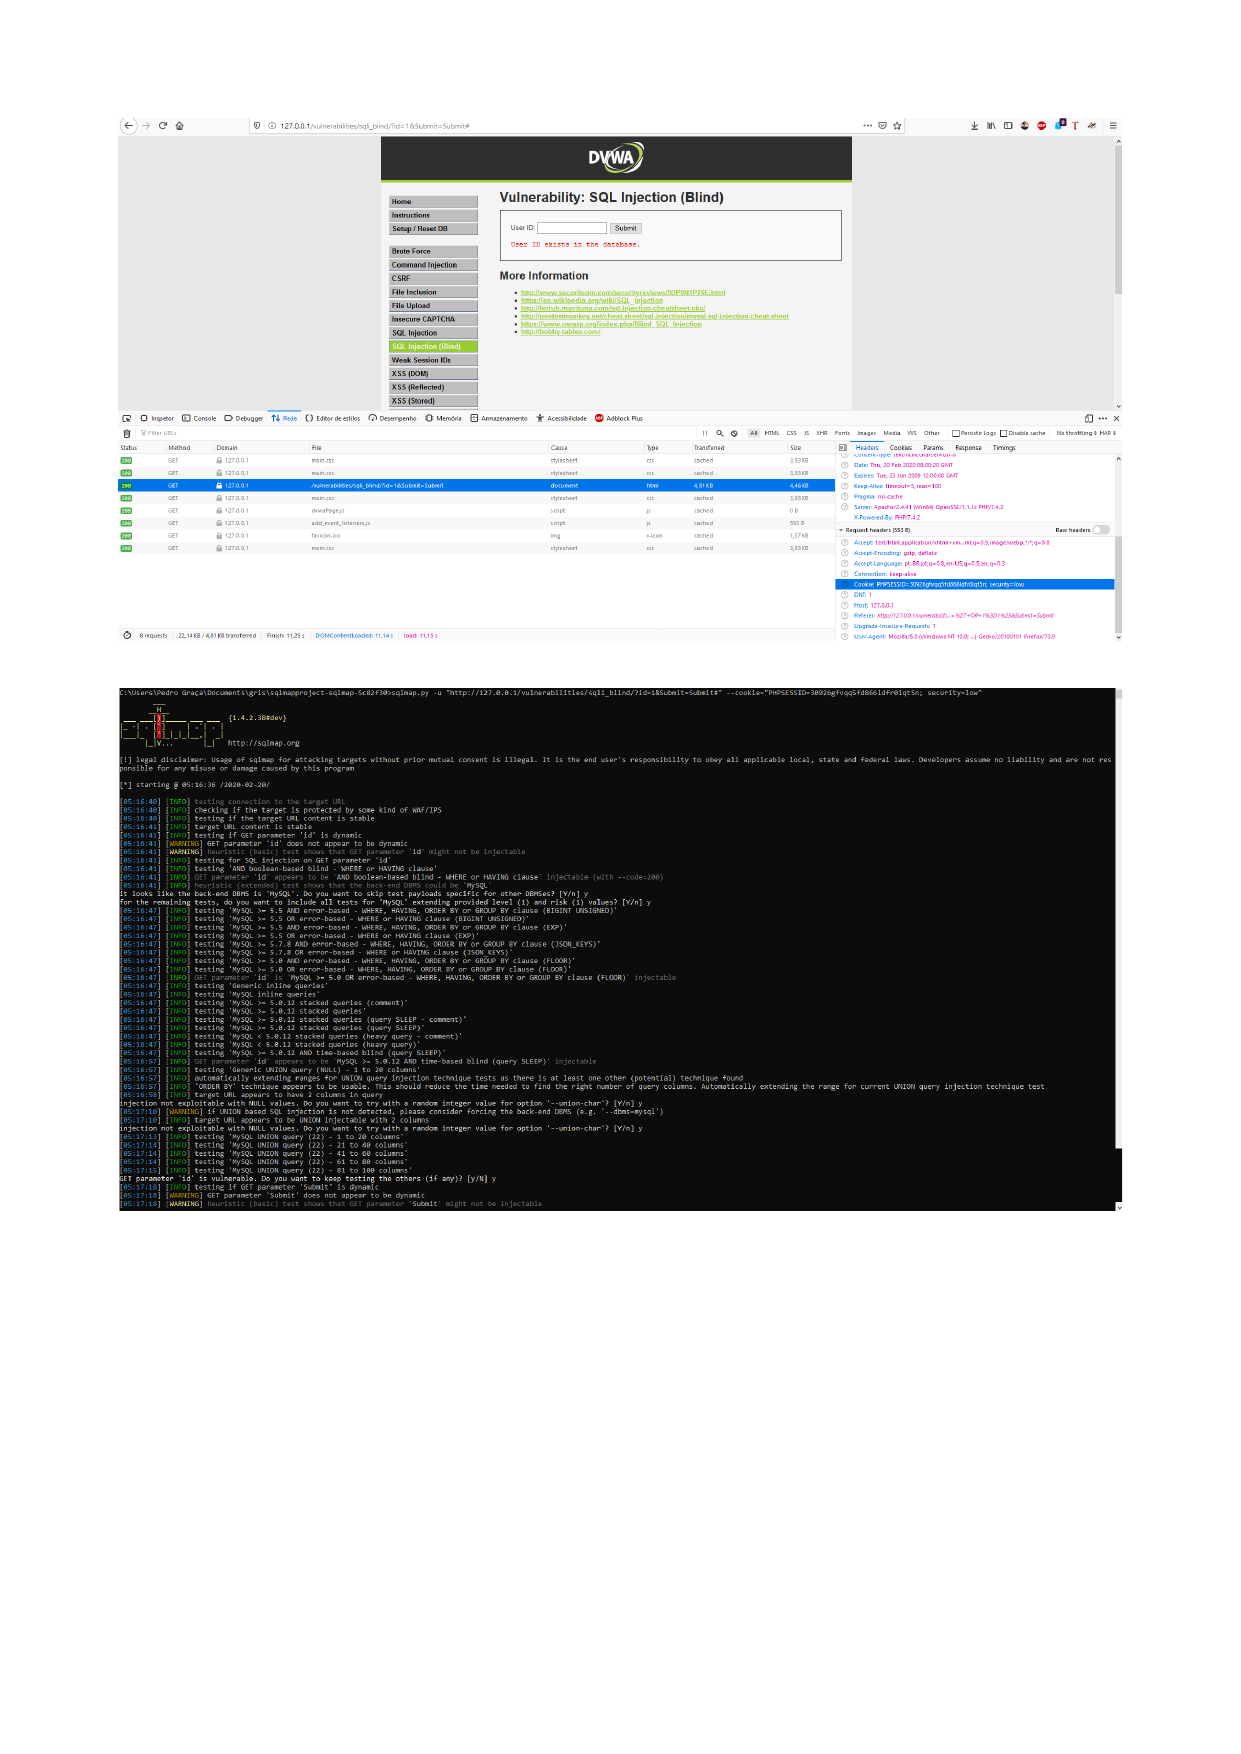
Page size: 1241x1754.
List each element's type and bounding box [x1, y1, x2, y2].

picture [118, 688, 1123, 1211]
picture [118, 118, 1123, 641]
